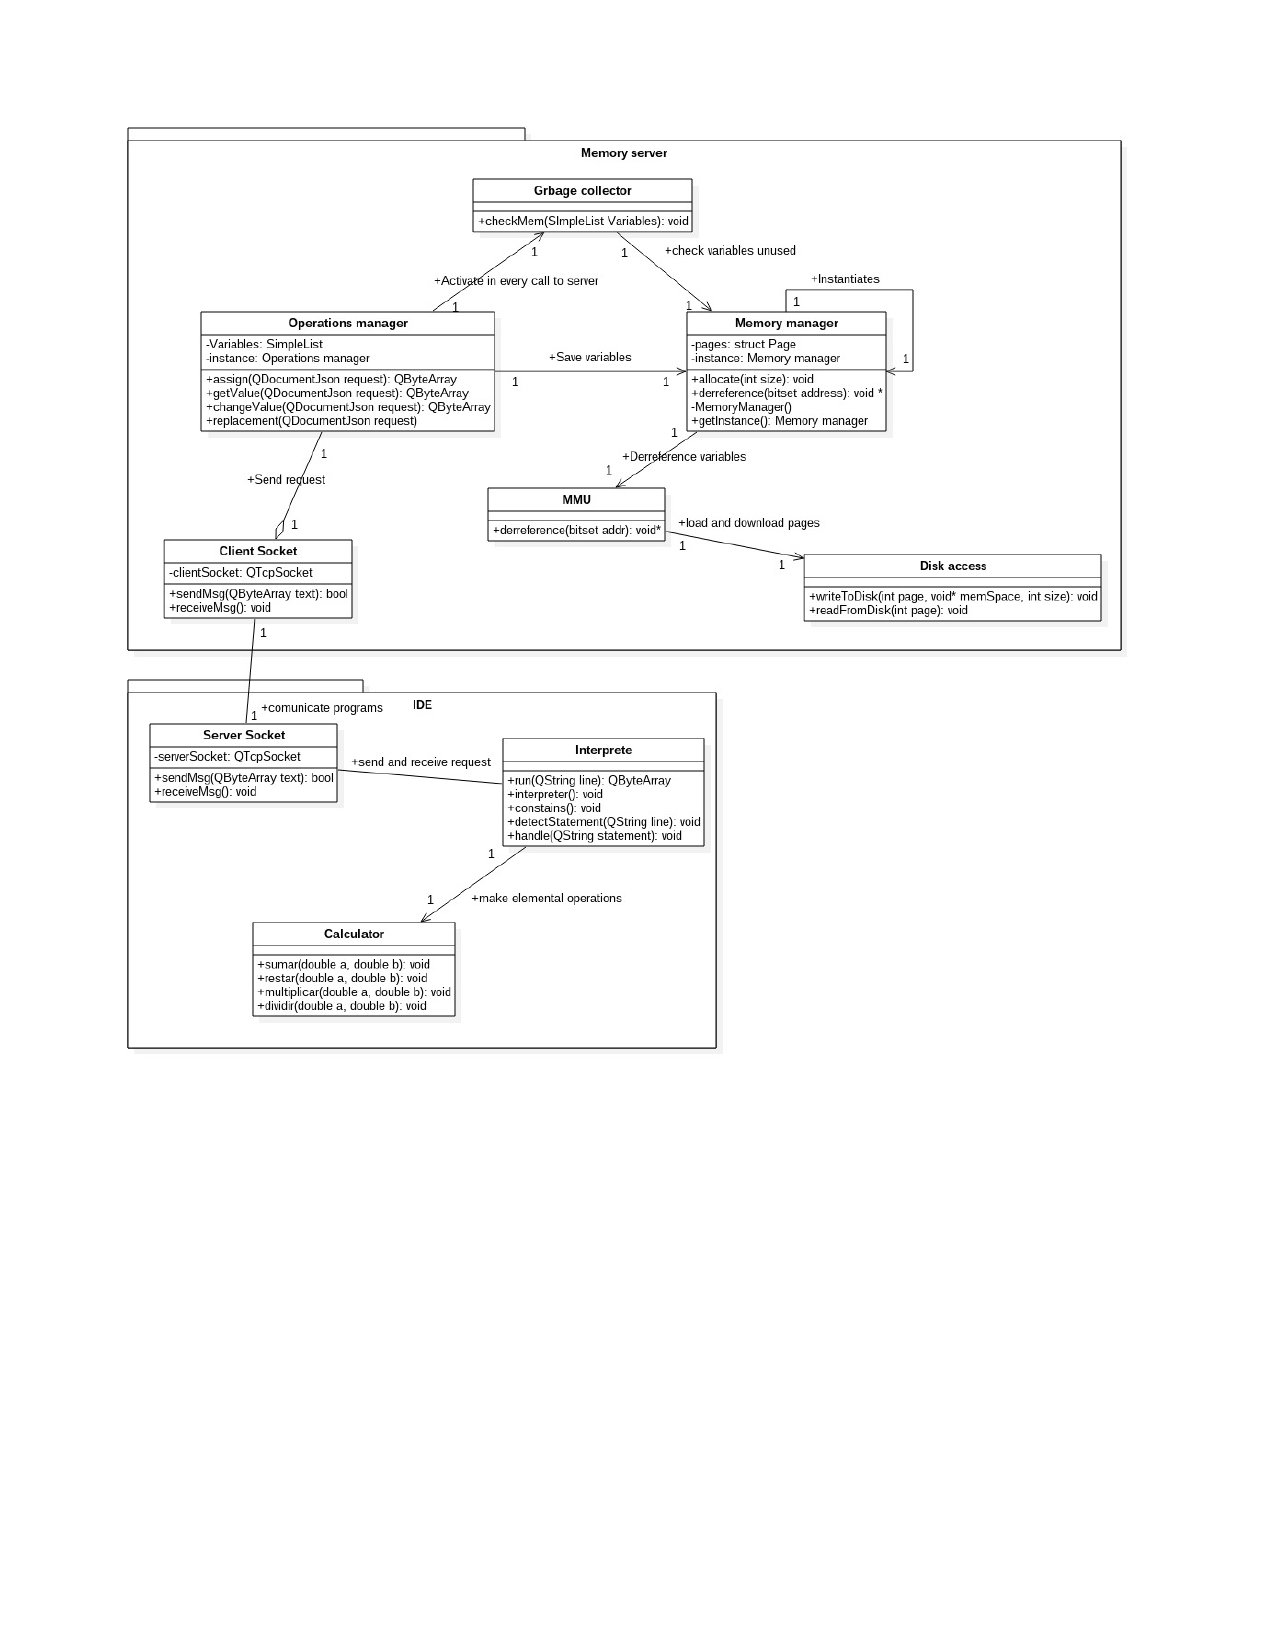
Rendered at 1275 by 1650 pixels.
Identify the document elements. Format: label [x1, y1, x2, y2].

picture [118, 118, 1157, 1084]
